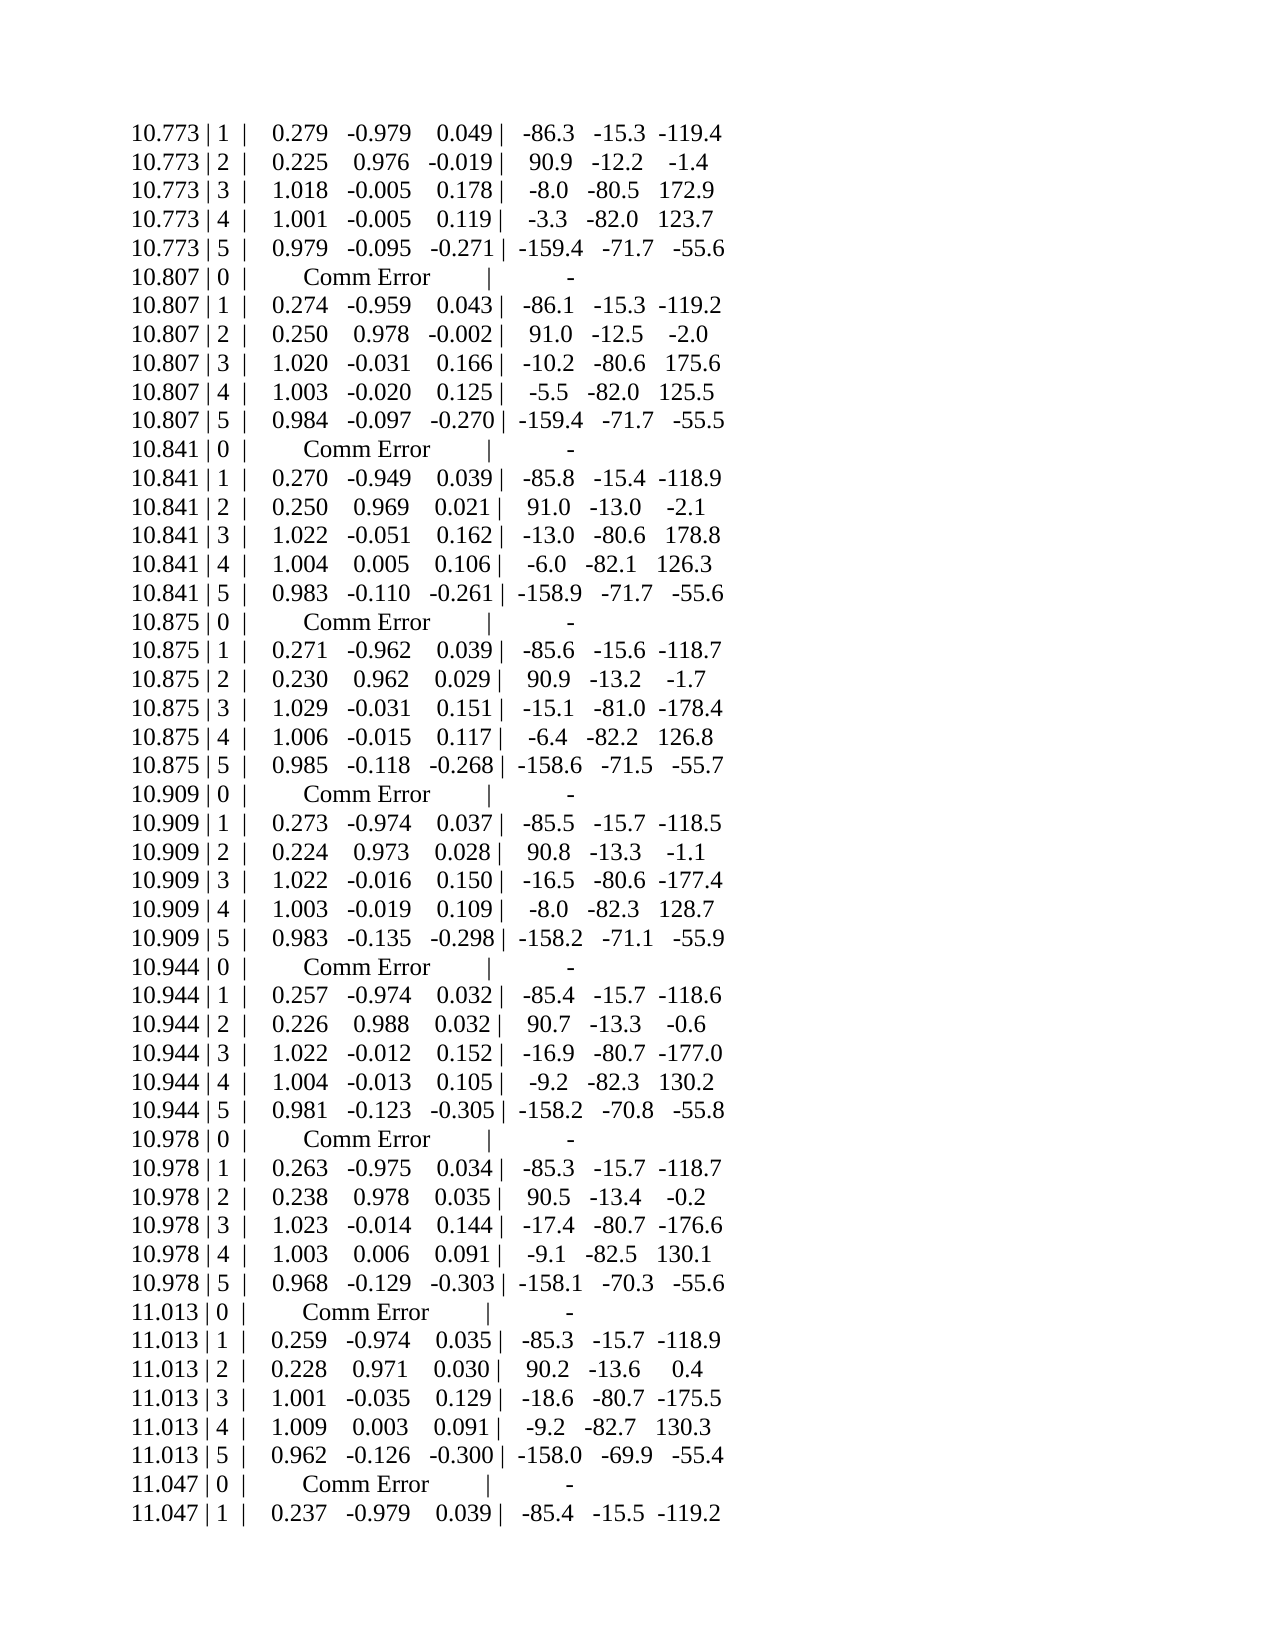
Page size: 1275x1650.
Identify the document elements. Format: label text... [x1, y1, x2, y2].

text 10.773 | 2 | 0.225 0.976 -0.019 | 90.9 -12.2 -1.4 [118, 147, 1157, 176]
text 10.944 | 1 | 0.257 -0.974 0.032 | -85.4 -15.7 -118.6 [118, 981, 1157, 1009]
text 11.013 | 4 | 1.009 0.003 0.091 | -9.2 -82.7 130.3 [118, 1412, 1157, 1441]
text 10.909 | 5 | 0.983 -0.135 -0.298 | -158.2 -71.1 -55.9 [118, 923, 1157, 952]
text 10.841 | 2 | 0.250 0.969 0.021 | 91.0 -13.0 -2.1 [118, 492, 1157, 521]
text 10.978 | 2 | 0.238 0.978 0.035 | 90.5 -13.4 -0.2 [118, 1182, 1157, 1211]
text 10.773 | 3 | 1.018 -0.005 0.178 | -8.0 -80.5 172.9 [118, 176, 1157, 204]
text 10.944 | 3 | 1.022 -0.012 0.152 | -16.9 -80.7 -177.0 [118, 1038, 1157, 1067]
text 10.978 | 0 | Comm Error | - [118, 1124, 1157, 1153]
text 10.944 | 0 | Comm Error | - [118, 952, 1157, 981]
text 10.909 | 3 | 1.022 -0.016 0.150 | -16.5 -80.6 -177.4 [118, 866, 1157, 894]
text 10.909 | 2 | 0.224 0.973 0.028 | 90.8 -13.3 -1.1 [118, 837, 1157, 866]
text 11.047 | 0 | Comm Error | - [118, 1469, 1157, 1498]
text 10.841 | 0 | Comm Error | - [118, 434, 1157, 463]
text 10.875 | 0 | Comm Error | - [118, 607, 1157, 636]
text 11.013 | 2 | 0.228 0.971 0.030 | 90.2 -13.6 0.4 [118, 1354, 1157, 1383]
text 10.841 | 4 | 1.004 0.005 0.106 | -6.0 -82.1 126.3 [118, 549, 1157, 578]
text 10.807 | 1 | 0.274 -0.959 0.043 | -86.1 -15.3 -119.2 [118, 291, 1157, 319]
text 10.978 | 3 | 1.023 -0.014 0.144 | -17.4 -80.7 -176.6 [118, 1211, 1157, 1239]
text 10.875 | 3 | 1.029 -0.031 0.151 | -15.1 -81.0 -178.4 [118, 693, 1157, 722]
text 10.875 | 2 | 0.230 0.962 0.029 | 90.9 -13.2 -1.7 [118, 664, 1157, 693]
text 10.875 | 1 | 0.271 -0.962 0.039 | -85.6 -15.6 -118.7 [118, 636, 1157, 664]
text 11.013 | 3 | 1.001 -0.035 0.129 | -18.6 -80.7 -175.5 [118, 1383, 1157, 1412]
text 10.978 | 1 | 0.263 -0.975 0.034 | -85.3 -15.7 -118.7 [118, 1153, 1157, 1182]
text 10.978 | 5 | 0.968 -0.129 -0.303 | -158.1 -70.3 -55.6 [118, 1268, 1157, 1297]
text 10.909 | 4 | 1.003 -0.019 0.109 | -8.0 -82.3 128.7 [118, 894, 1157, 923]
text 10.944 | 5 | 0.981 -0.123 -0.305 | -158.2 -70.8 -55.8 [118, 1096, 1157, 1124]
text 10.875 | 4 | 1.006 -0.015 0.117 | -6.4 -82.2 126.8 [118, 722, 1157, 751]
text 10.807 | 5 | 0.984 -0.097 -0.270 | -159.4 -71.7 -55.5 [118, 406, 1157, 434]
text 10.841 | 5 | 0.983 -0.110 -0.261 | -158.9 -71.7 -55.6 [118, 578, 1157, 607]
text 10.909 | 1 | 0.273 -0.974 0.037 | -85.5 -15.7 -118.5 [118, 808, 1157, 837]
text 10.944 | 4 | 1.004 -0.013 0.105 | -9.2 -82.3 130.2 [118, 1067, 1157, 1096]
text 10.773 | 1 | 0.279 -0.979 0.049 | -86.3 -15.3 -119.4 [118, 118, 1157, 147]
text 10.875 | 5 | 0.985 -0.118 -0.268 | -158.6 -71.5 -55.7 [118, 751, 1157, 779]
text 10.773 | 5 | 0.979 -0.095 -0.271 | -159.4 -71.7 -55.6 [118, 233, 1157, 262]
text 10.978 | 4 | 1.003 0.006 0.091 | -9.1 -82.5 130.1 [118, 1239, 1157, 1268]
text 10.944 | 2 | 0.226 0.988 0.032 | 90.7 -13.3 -0.6 [118, 1009, 1157, 1038]
text 10.807 | 4 | 1.003 -0.020 0.125 | -5.5 -82.0 125.5 [118, 377, 1157, 406]
text 11.047 | 1 | 0.237 -0.979 0.039 | -85.4 -15.5 -119.2 [118, 1498, 1157, 1527]
text 10.841 | 1 | 0.270 -0.949 0.039 | -85.8 -15.4 -118.9 [118, 463, 1157, 492]
text 11.013 | 1 | 0.259 -0.974 0.035 | -85.3 -15.7 -118.9 [118, 1326, 1157, 1354]
text 10.773 | 4 | 1.001 -0.005 0.119 | -3.3 -82.0 123.7 [118, 204, 1157, 233]
text 10.807 | 2 | 0.250 0.978 -0.002 | 91.0 -12.5 -2.0 [118, 319, 1157, 348]
text 11.013 | 0 | Comm Error | - [118, 1297, 1157, 1326]
text 10.909 | 0 | Comm Error | - [118, 779, 1157, 808]
text 11.013 | 5 | 0.962 -0.126 -0.300 | -158.0 -69.9 -55.4 [118, 1441, 1157, 1469]
text 10.807 | 0 | Comm Error | - [118, 262, 1157, 291]
text 10.807 | 3 | 1.020 -0.031 0.166 | -10.2 -80.6 175.6 [118, 348, 1157, 377]
text 10.841 | 3 | 1.022 -0.051 0.162 | -13.0 -80.6 178.8 [118, 521, 1157, 549]
